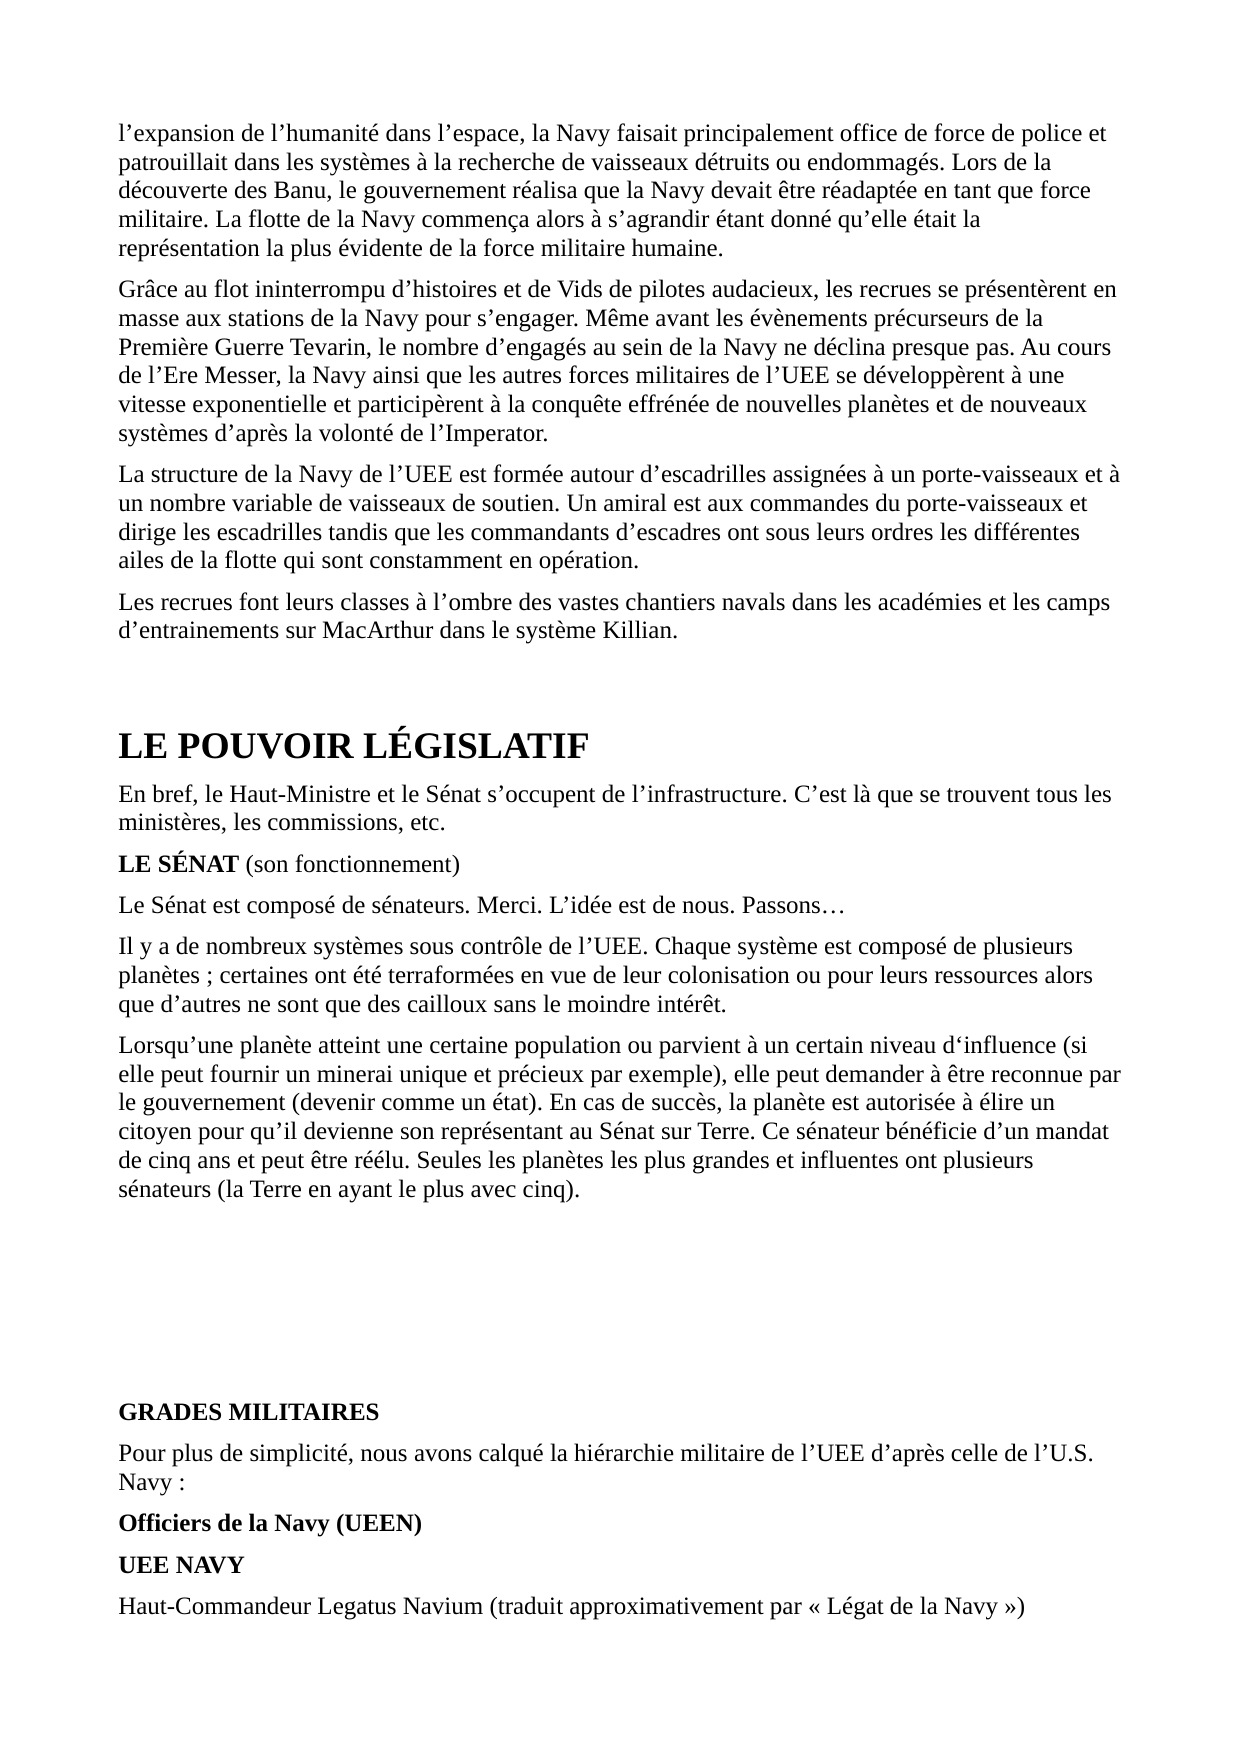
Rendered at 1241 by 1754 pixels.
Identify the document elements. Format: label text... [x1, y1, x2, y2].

text Lorsqu’une planète atteint une certaine population ou parvient à un certain niveau d‘influence (si elle peut fournir un minerai unique et précieux par exemple), elle peut demander à être reconnue par le gouvernement (devenir comme un état). En cas de succès, la planète est autorisée à élire un citoyen pour qu’il devienne son représentant au Sénat sur Terre. Ce sénateur bénéficie d’un mandat de cinq ans et peut être réélu. Seules les planètes les plus grandes et influentes ont plusieurs sénateurs (la Terre en ayant le plus avec cinq). [118, 1030, 1122, 1202]
text Haut-Commandeur Legatus Navium (traduit approximativement par « Légat de la Navy ») [118, 1591, 1122, 1620]
subtitle LE POUVOIR LÉGISLATIF [118, 723, 1122, 766]
text Il y a de nombreux systèmes sous contrôle de l’UEE. Chaque système est composé de plusieurs planètes ; certaines ont été terraformées en vue de leur colonisation ou pour leurs ressources alors que d’autres ne sont que des cailloux sans le moindre intérêt. [118, 931, 1122, 1017]
text Grâce au flot ininterrompu d’histoires et de Vids de pilotes audacieux, les recrues se présentèrent en masse aux stations de la Navy pour s’engager. Même avant les évènements précurseurs de la Première Guerre Tevarin, le nombre d’engagés au sein de la Navy ne déclina presque pas. Au cours de l’Ere Messer, la Navy ainsi que les autres forces militaires de l’UEE se développèrent à une vitesse exponentielle et participèrent à la conquête effrénée de nouvelles planètes et de nouveaux systèmes d’après la volonté de l’Imperator. [118, 274, 1122, 447]
text GRADES MILITAIRES [118, 1397, 1122, 1426]
text Le Sénat est composé de sénateurs. Merci. L’idée est de nous. Passons… [118, 890, 1122, 919]
text l’expansion de l’humanité dans l’espace, la Navy faisait principalement office de force de police et patrouillait dans les systèmes à la recherche de vaisseaux détruits ou endommagés. Lors de la découverte des Banu, le gouvernement réalisa que la Navy devait être réadaptée en tant que force militaire. La flotte de la Navy commença alors à s’agrandir étant donné qu’elle était la représentation la plus évidente de la force militaire humaine. [118, 118, 1122, 262]
text Pour plus de simplicité, nous avons calqué la hiérarchie militaire de l’UEE d’après celle de l’U.S. Navy : [118, 1438, 1122, 1496]
text La structure de la Navy de l’UEE est formée autour d’escadrilles assignées à un porte-vaisseaux et à un nombre variable de vaisseaux de soutien. Un amiral est aux commandes du porte-vaisseaux et dirige les escadrilles tandis que les commandants d’escadres ont sous leurs ordres les différentes ailes de la flotte qui sont constamment en opération. [118, 459, 1122, 574]
text UEE NAVY [118, 1550, 1122, 1578]
text Les recrues font leurs classes à l’ombre des vastes chantiers navals dans les académies et les camps d’entrainements sur MacArthur dans le système Killian. [118, 587, 1122, 644]
text LE SÉNAT (son fonctionnement) [118, 849, 1122, 877]
text Officiers de la Navy (UEEN) [118, 1508, 1122, 1537]
text En bref, le Haut-Ministre et le Sénat s’occupent de l’infrastructure. C’est là que se trouvent tous les ministères, les commissions, etc. [118, 779, 1122, 836]
